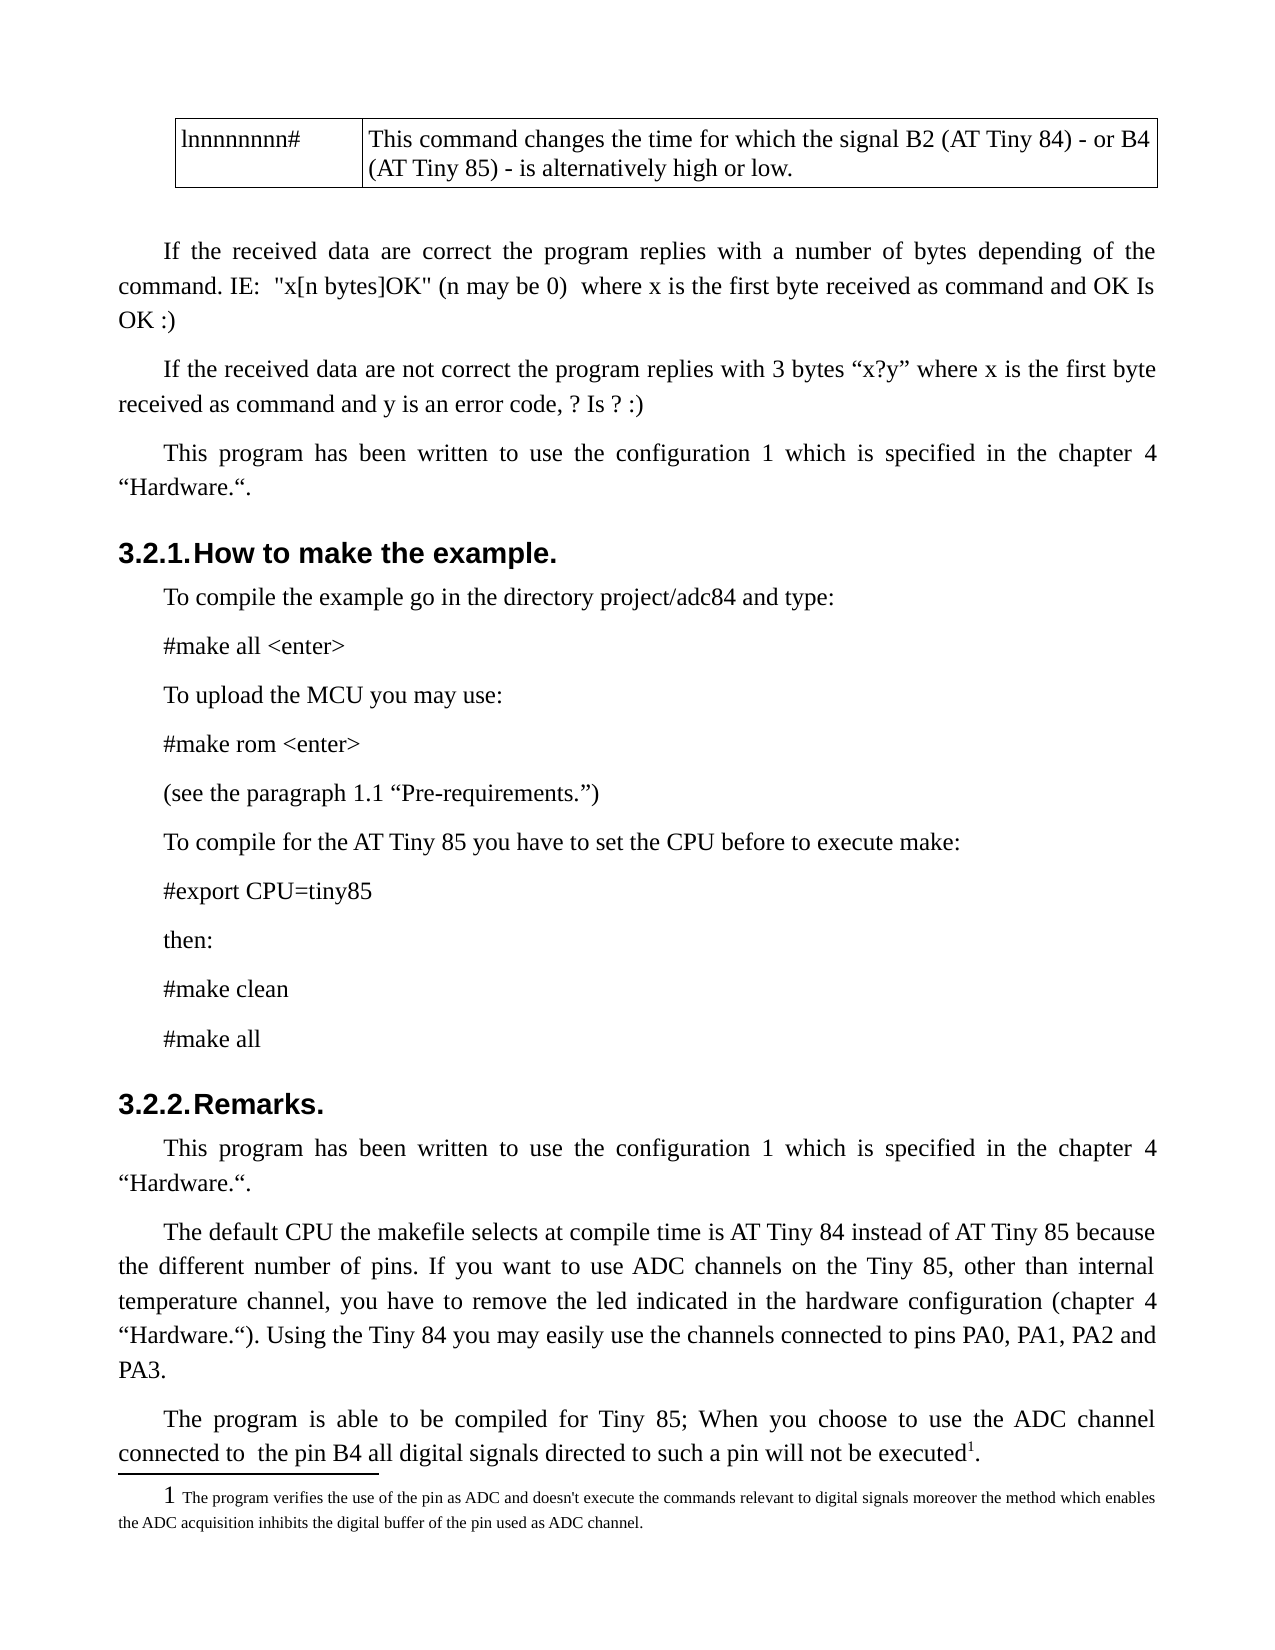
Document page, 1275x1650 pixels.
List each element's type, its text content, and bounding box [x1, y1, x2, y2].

text #export CPU=tiny85 [118, 876, 1157, 905]
text #make all <enter> [118, 631, 1157, 660]
text To compile the example go in the directory project/adc84 and type: [118, 582, 1157, 611]
text To upload the MCU you may use: [118, 680, 1157, 709]
text The default CPU the makefile selects at compile time is AT Tiny 84 instead of AT Tiny 85 because the different number of pins. If you want to use ADC channels on the Tiny 85, other than internal temperature channel, you have to remove the led indicated in the hardware configuration (chapter 4 “Hardware.“). Using the Tiny 84 you may easily use the channels connected to pins PA0, PA1, PA2 and PA3. [118, 1217, 1157, 1383]
subtitle Remarks. [118, 1087, 1157, 1121]
text The program is able to be compiled for Tiny 85; When you choose to use the ADC channel connected to the pin B4 all digital signals directed to such a pin will not be executed. [118, 1404, 1157, 1467]
text then: [118, 926, 1157, 954]
text The program verifies the use of the pin as ADC and doesn't execute the commands relevant to digital signals moreover the method which enables the ADC acquisition inhibits the digital buffer of the pin used as ADC channel. [118, 1480, 1157, 1532]
subtitle How to make the example. [118, 536, 1157, 569]
text This program has been written to use the configuration 1 which is specified in the chapter 4 “Hardware.“. [118, 1133, 1157, 1197]
text If the received data are not correct the program replies with 3 bytes “x?y” where x is the first byte received as command and y is an error code, ? Is ? :) [118, 354, 1157, 418]
text This program has been written to use the configuration 1 which is specified in the chapter 4 “Hardware.“. [118, 438, 1157, 501]
text #make clean [118, 974, 1157, 1003]
table_cell This command changes the time for which the signal B2 (AT Tiny 84) - or B4 (AT Tiny 85) - is alternatively high or low. [363, 119, 1157, 187]
text To compile for the AT Tiny 85 you have to set the CPU before to execute make: [118, 827, 1157, 856]
table_cell lnnnnnnnn# [176, 119, 362, 187]
text If the received data are correct the program replies with a number of bytes depending of the command. IE: "x[n bytes]OK" (n may be 0) where x is the first byte received as command and OK Is OK :) [118, 236, 1157, 334]
text #make rom <enter> [118, 729, 1157, 758]
text (see the paragraph 1.1 “Pre-requirements.”) [118, 778, 1157, 807]
text #make all [118, 1024, 1157, 1052]
